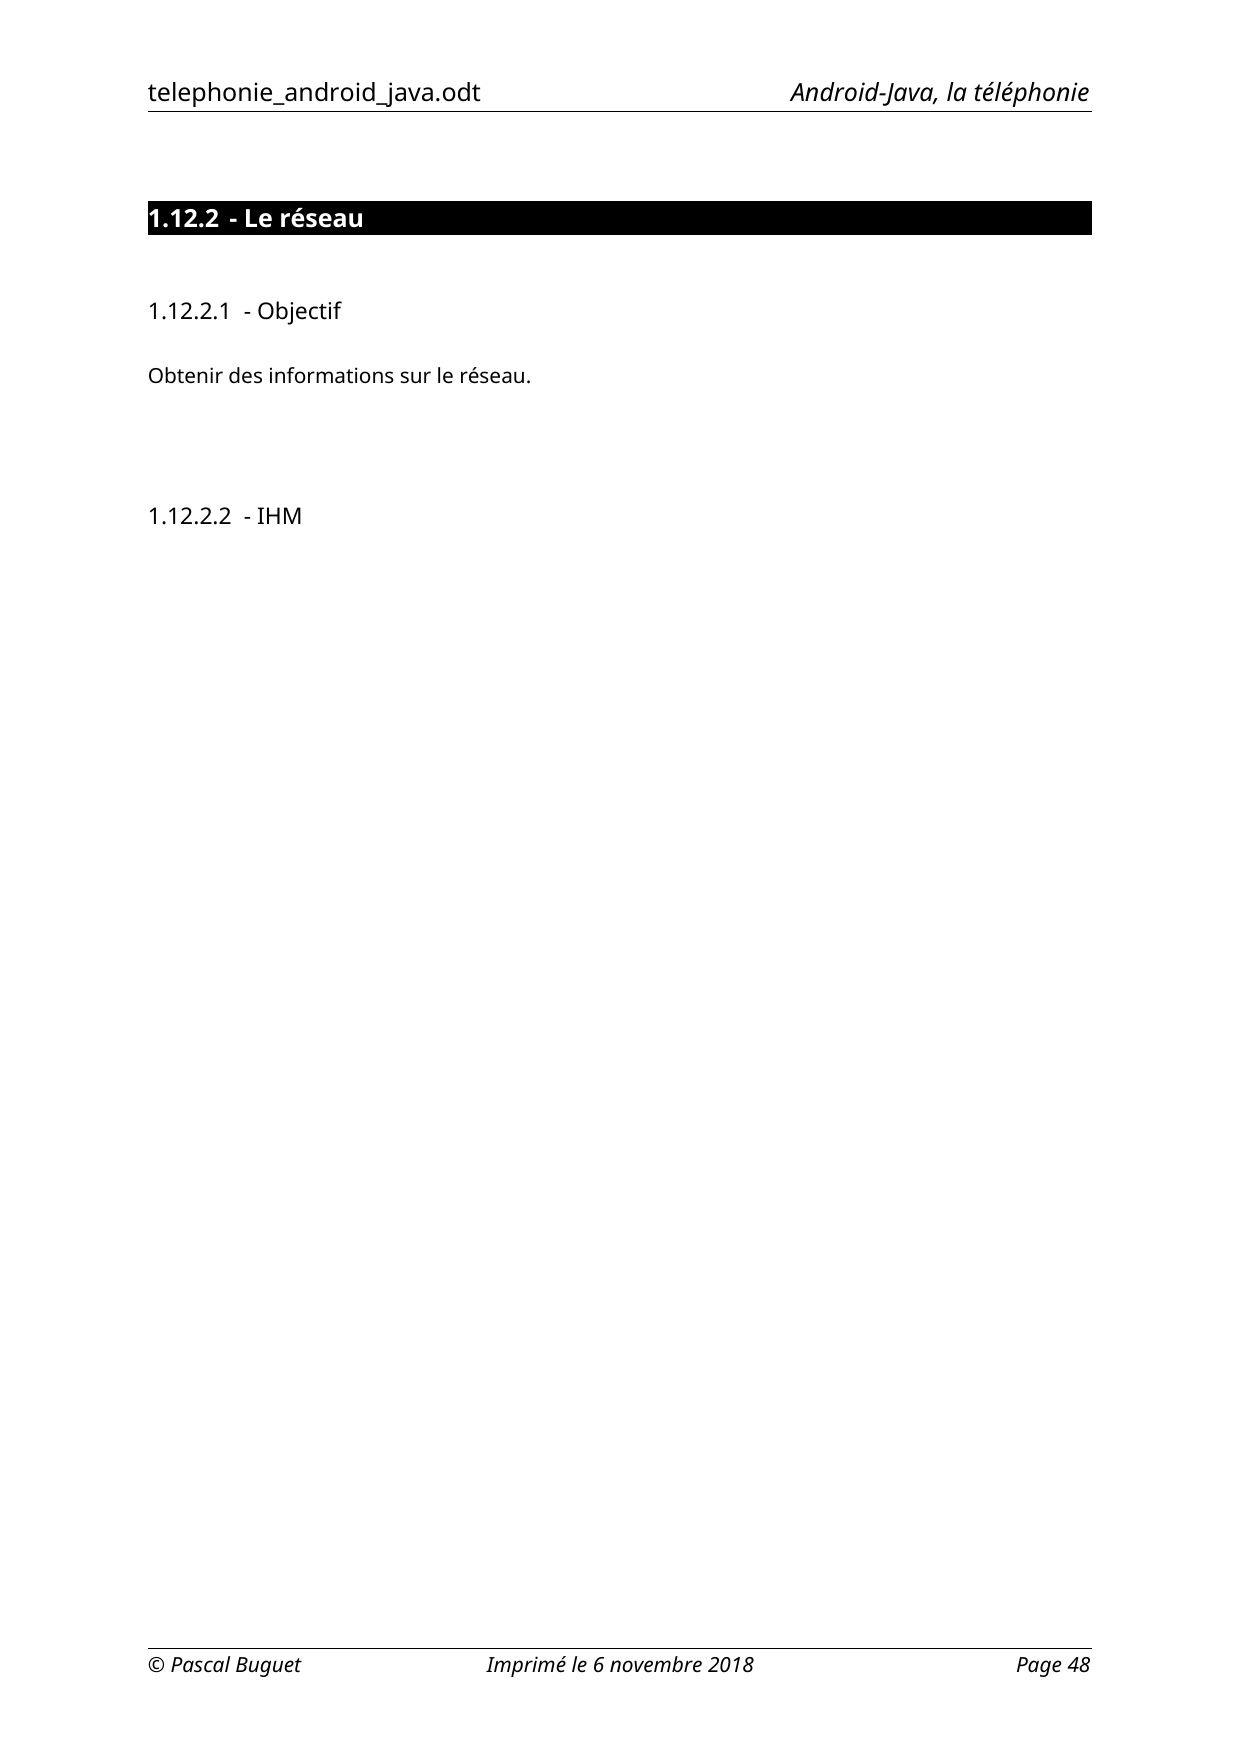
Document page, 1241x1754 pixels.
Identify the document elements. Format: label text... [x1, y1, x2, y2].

subtitle - IHM [148, 499, 1092, 531]
subtitle - Le réseau [148, 201, 1092, 235]
subtitle - Objectif [148, 295, 1092, 326]
text Obtenir des informations sur le réseau. [148, 361, 1092, 389]
